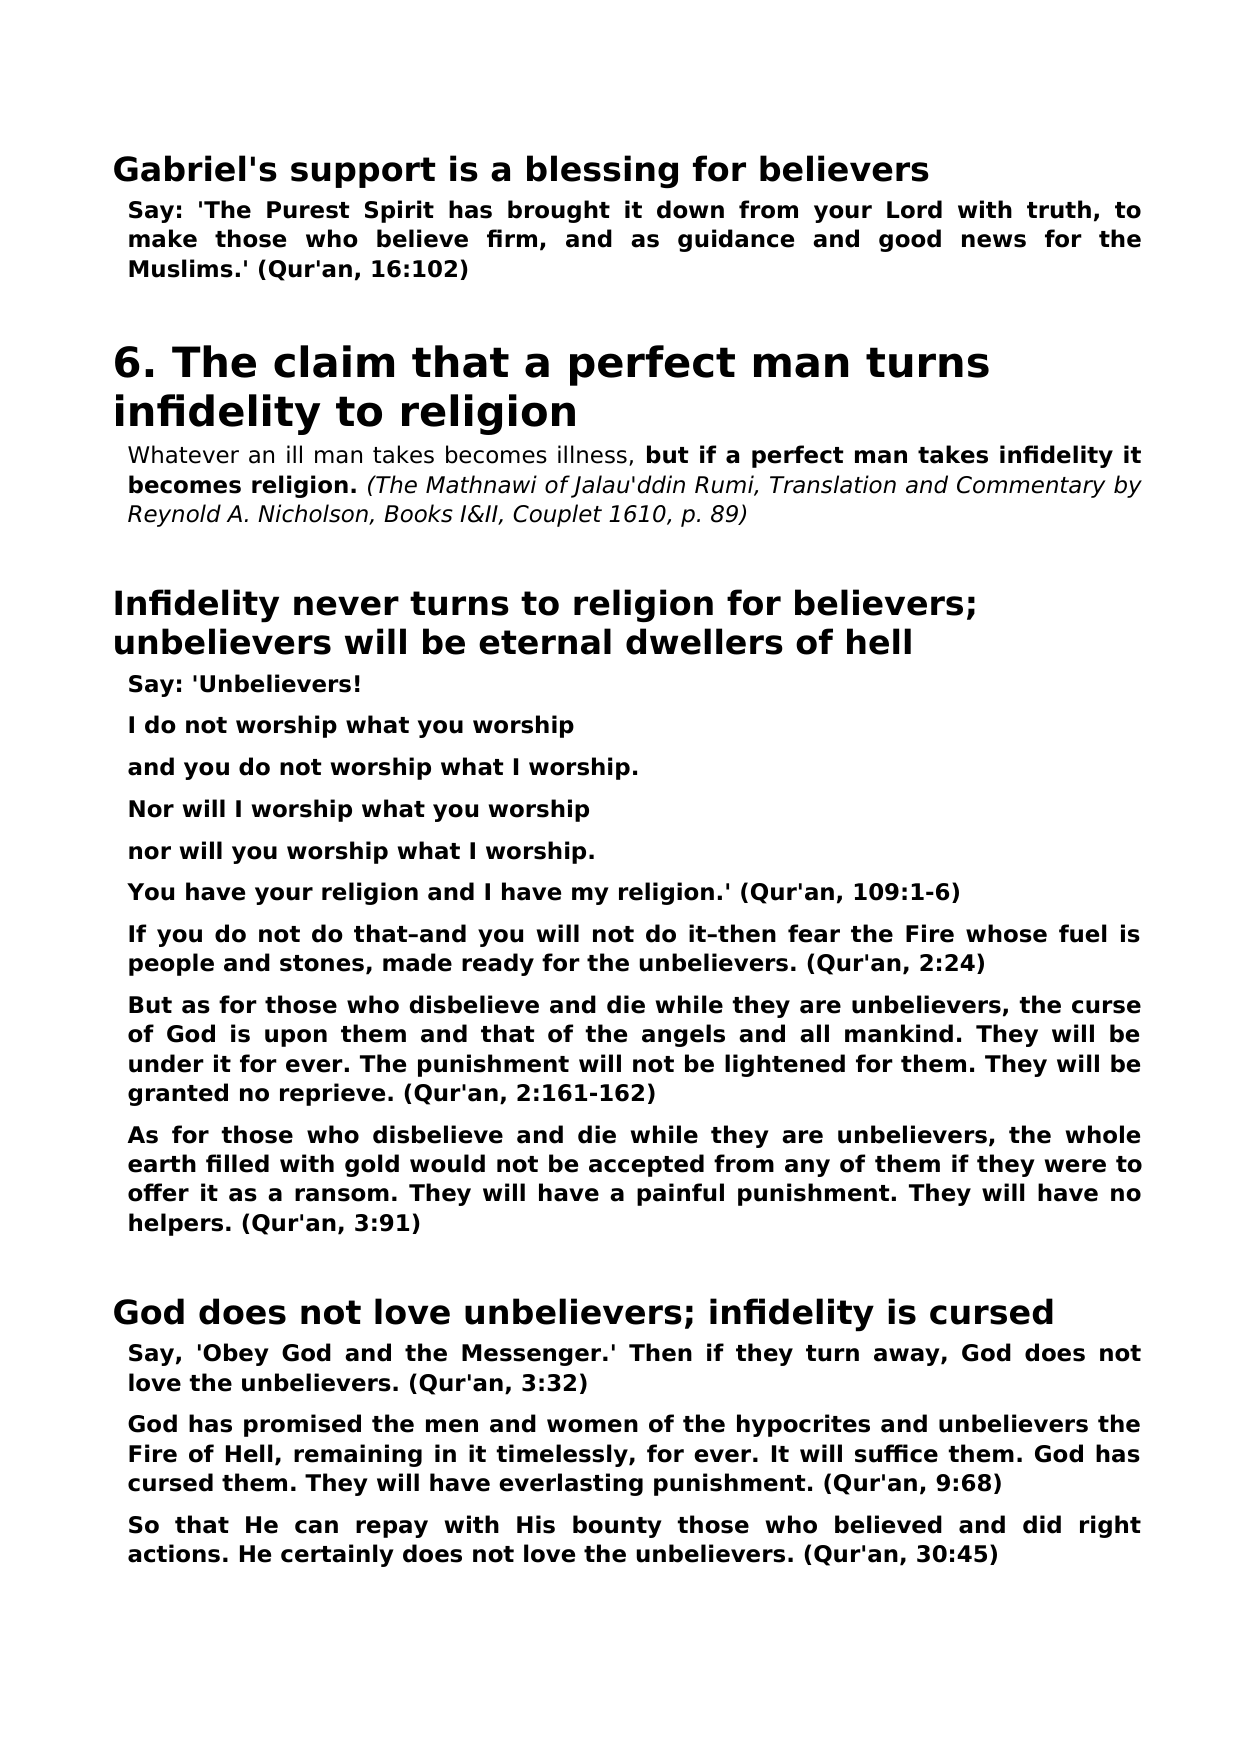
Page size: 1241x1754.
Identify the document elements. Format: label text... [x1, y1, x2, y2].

subtitle Gabriel's support is a blessing for believers [112, 150, 1165, 189]
text So that He can repay with His bounty those who believed and did right actions. He certainly does not love the unbelievers. (Qur'an, 30:45) [127, 1512, 1143, 1568]
text But as for those who disbelieve and die while they are unbelievers, the curse of God is upon them and that of the angels and all mankind. They will be under it for ever. The punishment will not be lightened for them. They will be granted no reprieve. (Qur'an, 2:161-162) [127, 992, 1143, 1107]
text Say: 'The Purest Spirit has brought it down from your Lord with truth, to make those who believe firm, and as guidance and good news for the Muslims.' (Qur'an, 16:102) [127, 197, 1143, 282]
text I do not worship what you worship [127, 712, 1143, 739]
text Nor will I worship what you worship [127, 796, 1143, 823]
text You have your religion and I have my religion.' (Qur'an, 109:1-6) [127, 879, 1143, 906]
subtitle God does not love unbelievers; infidelity is cursed [112, 1293, 1165, 1332]
subtitle 6. The claim that a perfect man turns infidelity to religion [112, 339, 1165, 436]
text As for those who disbelieve and die while they are unbelievers, the whole earth filled with gold would not be accepted from any of them if they were to offer it as a ransom. They will have a painful punishment. They will have no helpers. (Qur'an, 3:91) [127, 1122, 1143, 1236]
text If you do not do that–and you will not do it–then fear the Fire whose fuel is people and stones, made ready for the unbelievers. (Qur'an, 2:24) [127, 921, 1143, 977]
text Whatever an ill man takes becomes illness, but if a perfect man takes infidelity it becomes religion. (The Mathnawi of Jalau'ddin Rumi, Translation and Commentary by Reynold A. Nicholson, Books I&II, Couplet 1610, p. 89) [127, 443, 1143, 528]
text nor will you worship what I worship. [127, 838, 1143, 864]
text and you do not worship what I worship. [127, 754, 1143, 781]
text God has promised the men and women of the hypocrites and unbelievers the Fire of Hell, remaining in it timelessly, for ever. It will suffice them. God has cursed them. They will have everlasting punishment. (Qur'an, 9:68) [127, 1412, 1143, 1497]
text Say, 'Obey God and the Messenger.' Then if they turn away, God does not love the unbelievers. (Qur'an, 3:32) [127, 1341, 1143, 1396]
subtitle Infidelity never turns to religion for believers; unbelievers will be eternal dwellers of hell [112, 585, 1165, 662]
text Say: 'Unbelievers! [127, 671, 1143, 697]
